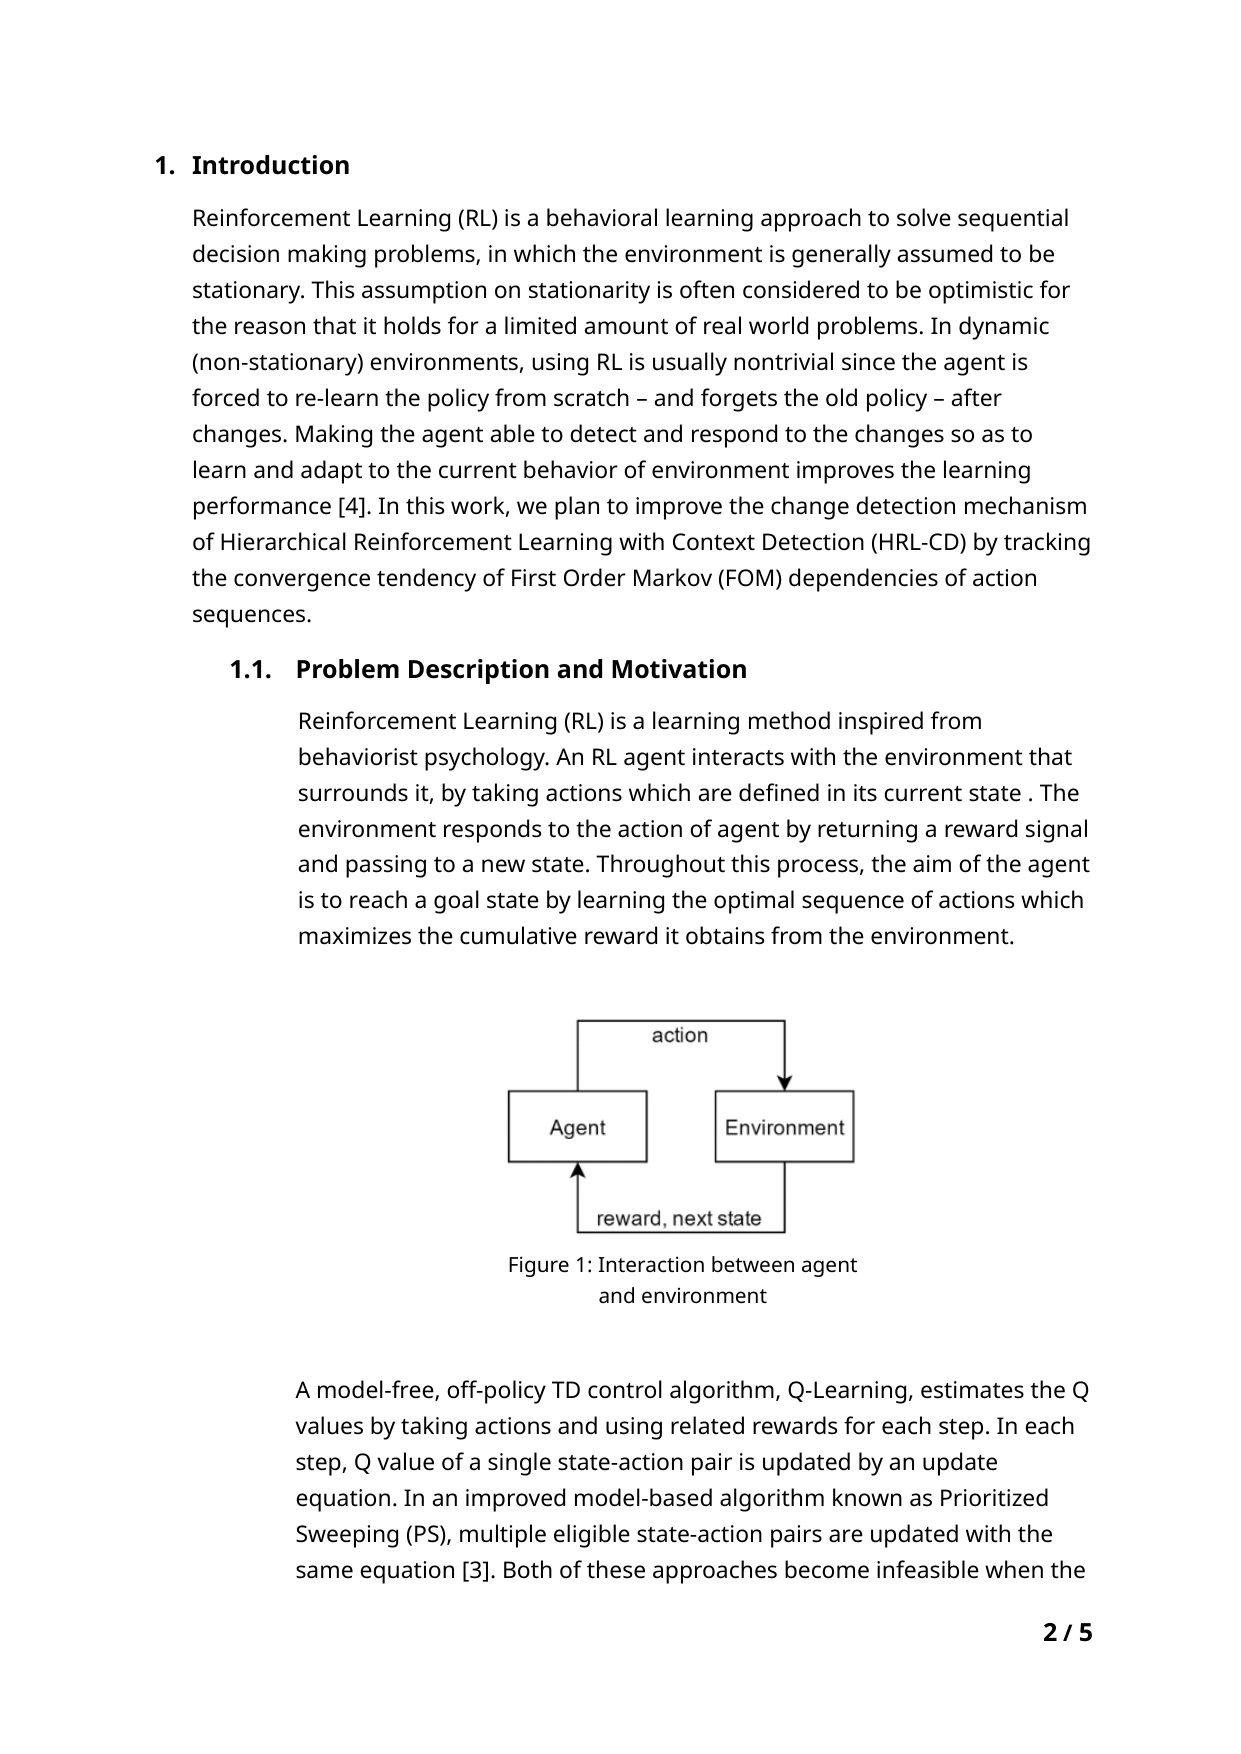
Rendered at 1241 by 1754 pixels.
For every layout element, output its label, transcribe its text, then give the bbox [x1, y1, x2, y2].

text A model-free, off-policy TD control algorithm, Q-Learning, estimates the Q values by taking actions and using related rewards for each step. In each step, Q value of a single state-action pair is updated by an update equation. In an improved model-based algorithm known as Prioritized Sweeping (PS), multiple eligible state-action pairs are updated with the same equation [3]. Both of these approaches become infeasible when the [295, 974, 1093, 1585]
list Problem Description and Motivation [223, 651, 1093, 685]
picture [490, 1004, 875, 1249]
text Figure 1: Interaction between agent and environment [491, 1249, 874, 1309]
list Reinforcement Learning (RL) is a behavioral learning approach to solve sequential decision making problems, in which the environment is generally assumed to be stationary. This assumption on stationarity is often considered to be optimistic for the reason that it holds for a limited amount of real world problems. In dynamic (non-stationary) environments, using RL is usually nontrivial since the agent is forced to re-learn the policy from scratch – and forgets the old policy – after changes. Making the agent able to detect and respond to the changes so as to learn and adapt to the current behavior of environment improves the learning performance [4]. In this work, we plan to improve the change detection mechanism of Hierarchical Reinforcement Learning with Context Detection (HRL-CD) by tracking the convergence tendency of First Order Markov (FOM) dependencies of action sequences. [148, 202, 1093, 629]
list Reinforcement Learning (RL) is a learning method inspired from behaviorist psychology. An RL agent interacts with the environment that surrounds it, by taking actions which are defined in its current state . The environment responds to the action of agent by returning a reward signal and passing to a new state. Throughout this process, the aim of the agent is to reach a goal state by learning the optimal sequence of actions which maximizes the cumulative reward it obtains from the environment. [260, 705, 1093, 952]
list Introduction [148, 148, 1093, 182]
